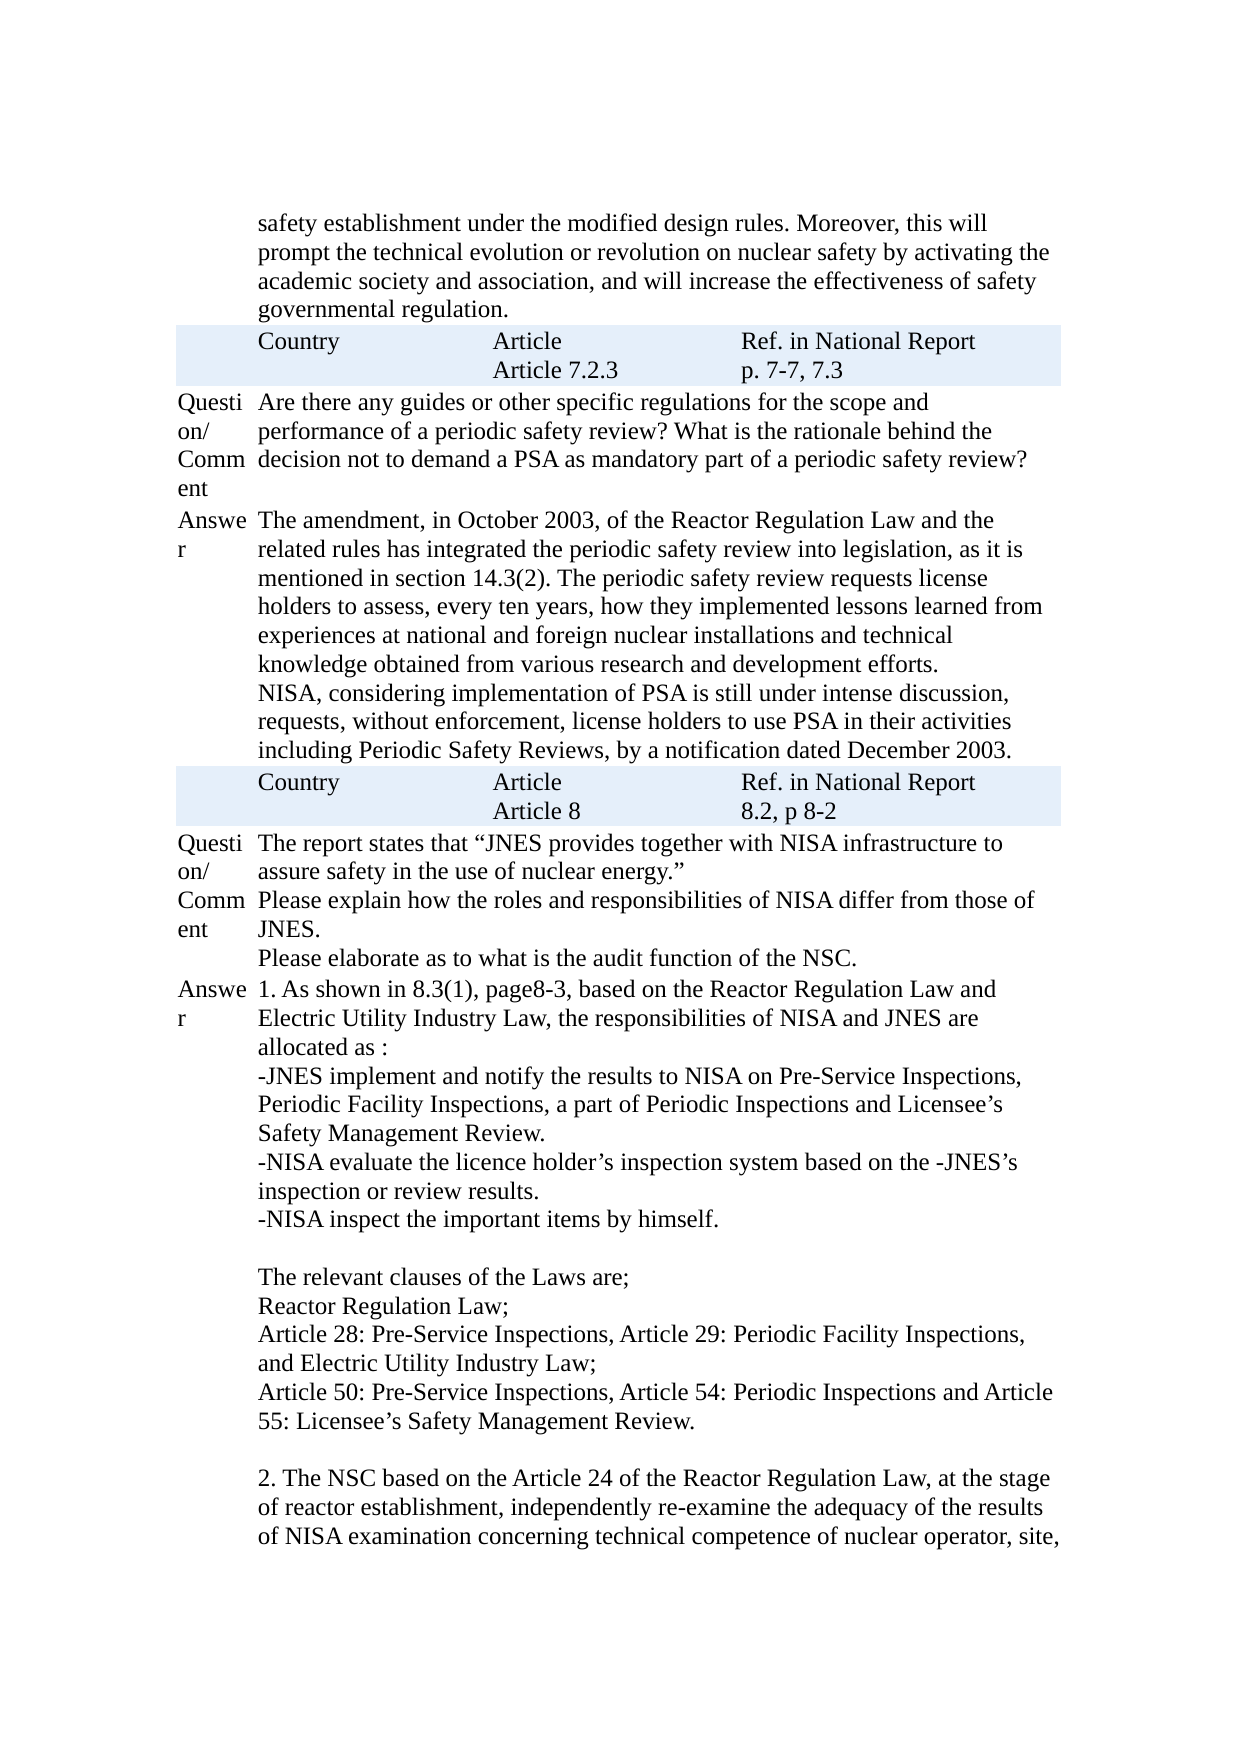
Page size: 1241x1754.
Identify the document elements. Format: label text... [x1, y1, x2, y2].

table_cell Ref. in National Report p. 7-7, 7.3 [739, 325, 1061, 386]
table_cell [176, 207, 256, 325]
table_cell Question/ Comment [176, 826, 256, 973]
table_cell Are there any guides or other specific regulations for the scope and performance of a periodic safety review? What is the rationale behind the decision not to demand a PSA as mandatory part of a periodic safety review? [256, 386, 1061, 504]
table_cell Question/ Comment [176, 386, 256, 504]
table_cell Answer [176, 504, 256, 766]
table_cell [176, 325, 256, 386]
table_cell Article Article 7.2.3 [491, 325, 739, 386]
table_cell Country [256, 766, 491, 826]
table_cell safety establishment under the modified design rules. Moreover, this will prompt the technical evolution or revolution on nuclear safety by activating the academic society and association, and will increase the effectiveness of safety governmental regulation. [256, 207, 1061, 325]
table_cell Article Article 8 [491, 766, 739, 826]
table_cell Ref. in National Report 8.2, p 8-2 [739, 766, 1061, 826]
table_cell The amendment, in October 2003, of the Reactor Regulation Law and the related rules has integrated the periodic safety review into legislation, as it is mentioned in section 14.3(2). The periodic safety review requests license holders to assess, every ten years, how they implemented lessons learned from experiences at national and foreign nuclear installations and technical knowledge obtained from various research and development efforts. NISA, considering implementation of PSA is still under intense discussion, requests, without enforcement, license holders to use PSA in their activities including Periodic Safety Reviews, by a notification dated December 2003. [256, 504, 1061, 766]
table_cell 1. As shown in 8.3(1), page8-3, based on the Reactor Regulation Law and Electric Utility Industry Law, the responsibilities of NISA and JNES are allocated as : -JNES implement and notify the results to NISA on Pre-Service Inspections, Periodic Facility Inspections, a part of Periodic Inspections and Licensee’s Safety Management Review. -NISA evaluate the licence holder’s inspection system based on the -JNES’s inspection or review results. -NISA inspect the important items by himself. The relevant clauses of the Laws are; Reactor Regulation Law; Article 28: Pre-Service Inspections, Article 29: Periodic Facility Inspections, and Electric Utility Industry Law; Article 50: Pre-Service Inspections, Article 54: Periodic Inspections and Article 55: Licensee’s Safety Management Review. 2. The NSC based on the Article 24 of the Reactor Regulation Law, at the stage of reactor establishment, independently re-examine the adequacy of the results of NISA examination concerning technical competence of nuclear operator, site, [256, 973, 1061, 1551]
table_cell Country [256, 325, 491, 386]
table_cell The report states that “JNES provides together with NISA infrastructure to assure safety in the use of nuclear energy.” Please explain how the roles and responsibilities of NISA differ from those of JNES. Please elaborate as to what is the audit function of the NSC. [256, 826, 1061, 973]
table_cell [176, 766, 256, 826]
table_cell Answer [176, 973, 256, 1551]
